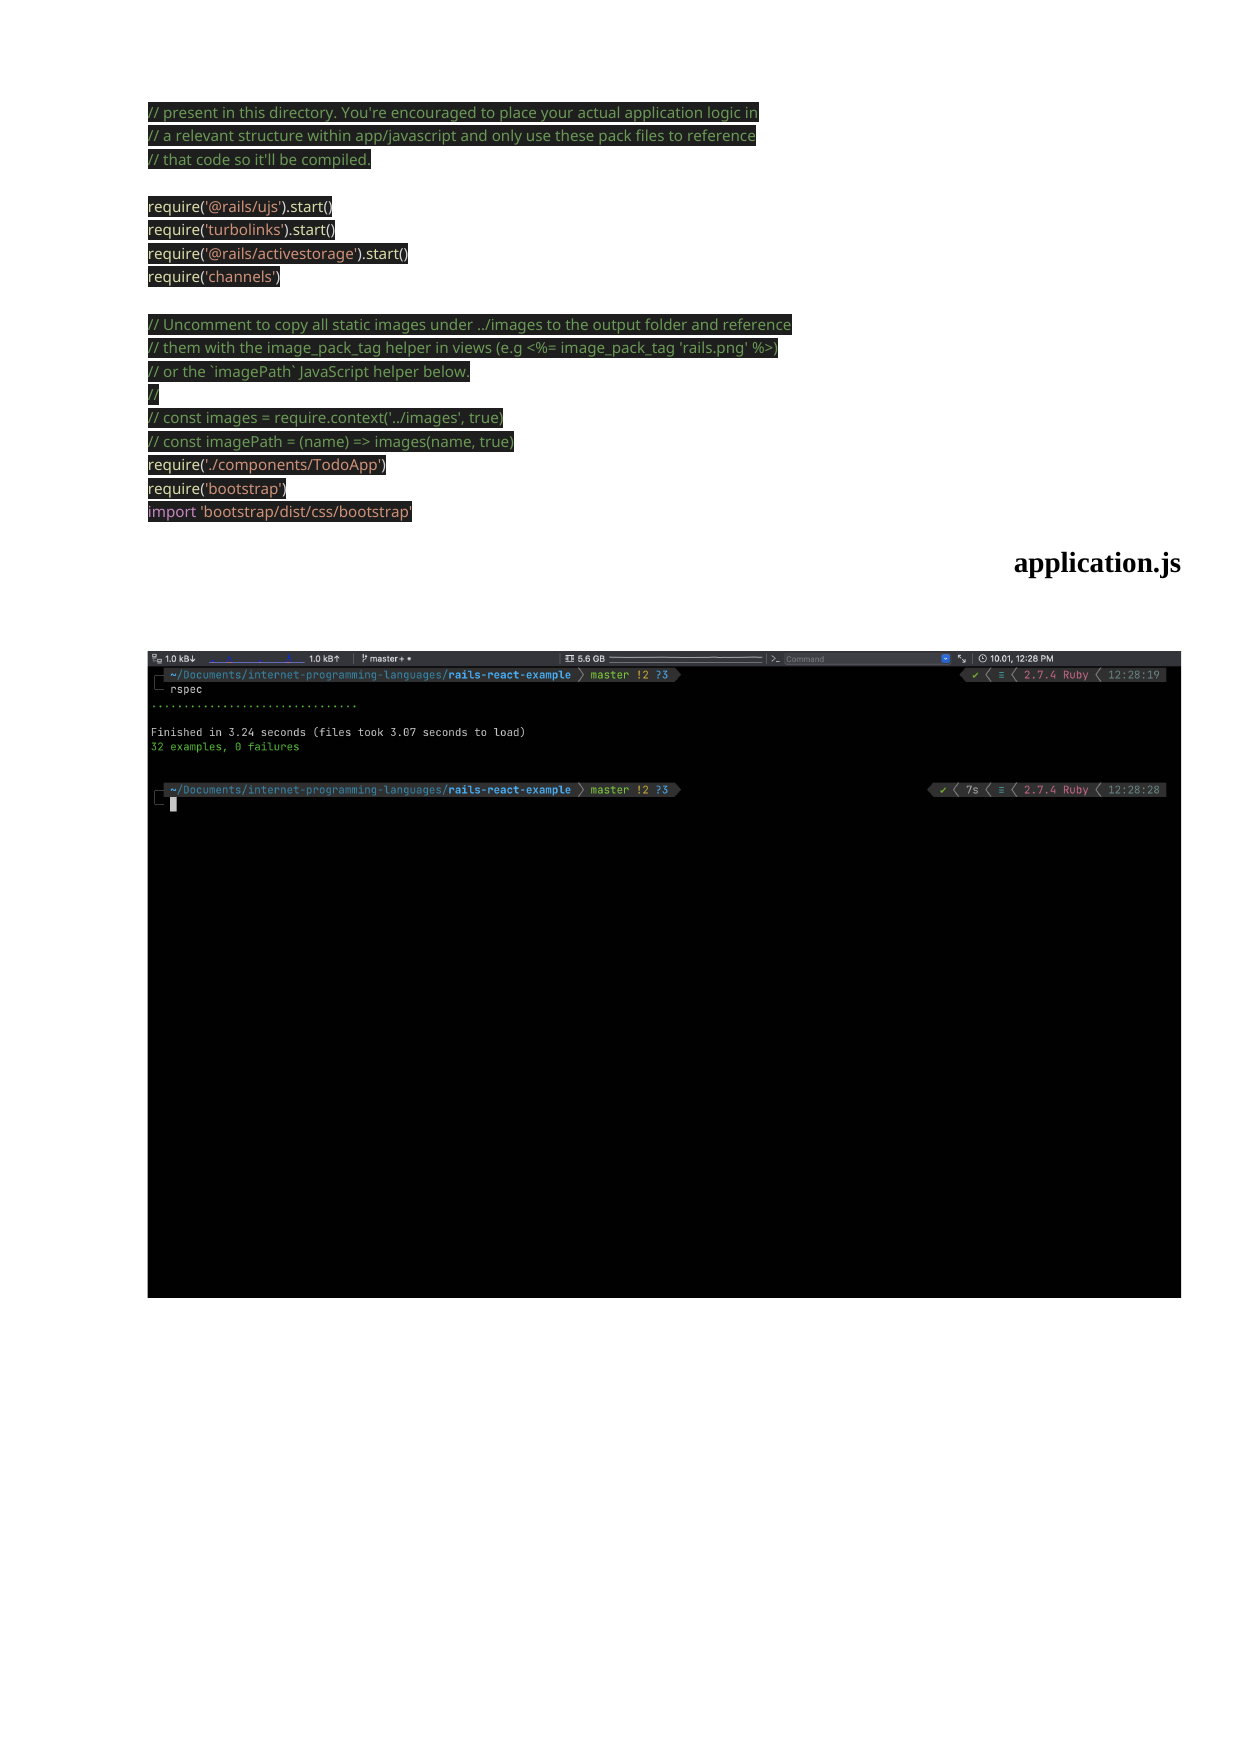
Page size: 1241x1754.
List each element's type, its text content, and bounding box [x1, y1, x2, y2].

text // present in this directory. You're encouraged to place your actual application logic in [148, 99, 1181, 122]
text require('bootstrap') [148, 475, 1181, 499]
text // or the `imagePath` JavaScript helper below. [148, 358, 1181, 382]
text require('./components/TodoApp') [148, 452, 1181, 475]
text require('@rails/ujs').start() [148, 193, 1181, 217]
text require('@rails/activestorage').start() [148, 240, 1181, 264]
text // a relevant structure within app/javascript and only use these pack files to reference [148, 122, 1181, 146]
text // const images = require.context('../images', true) [148, 405, 1181, 428]
text import 'bootstrap/dist/css/bootstrap' [148, 499, 1181, 522]
text // [148, 382, 1181, 405]
text // const imagePath = (name) => images(name, true) [148, 428, 1181, 452]
text // them with the image_pack_tag helper in views (e.g <%= image_pack_tag 'rails.png' %>) [148, 335, 1181, 358]
picture [147, 651, 1182, 1298]
text application.js [148, 546, 1181, 579]
text require('channels') [148, 264, 1181, 287]
text // that code so it'll be compiled. [148, 146, 1181, 169]
text // Uncomment to copy all static images under ../images to the output folder and reference [148, 311, 1181, 335]
text require('turbolinks').start() [148, 217, 1181, 240]
